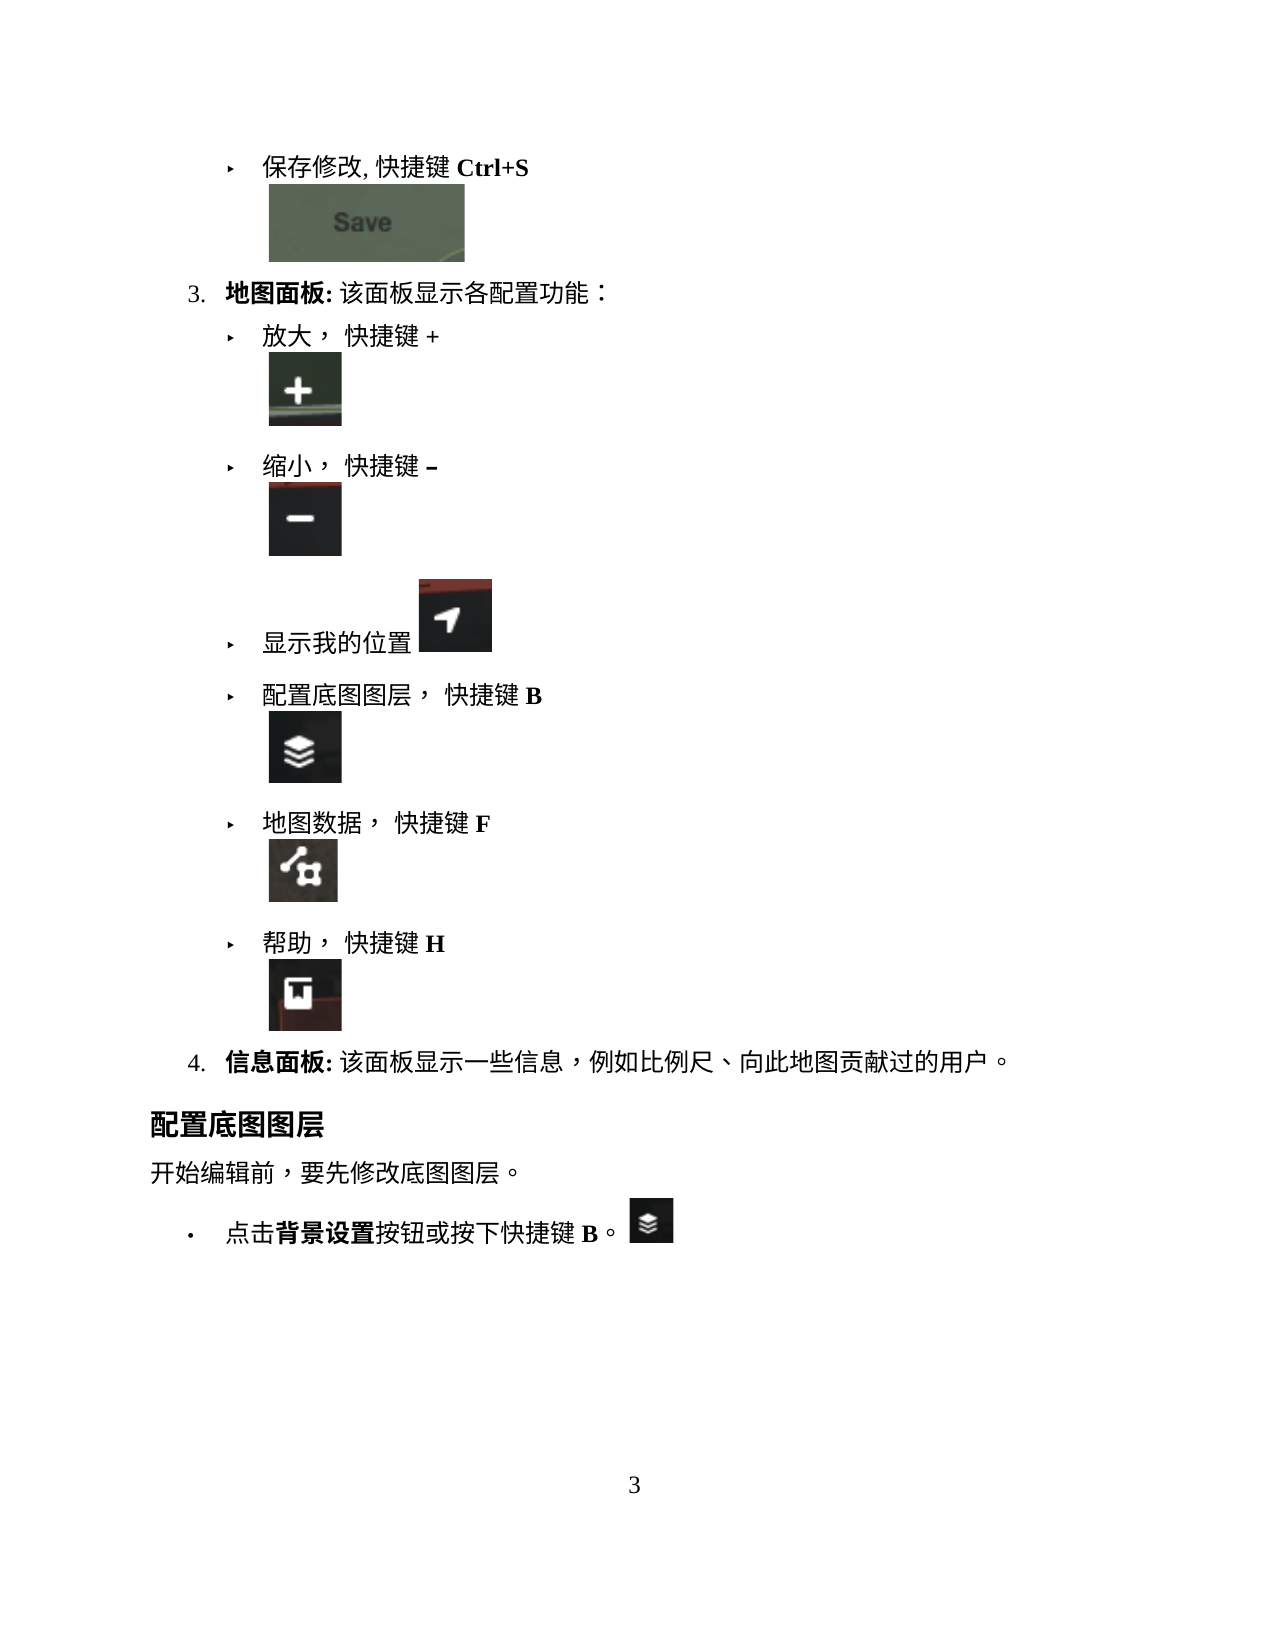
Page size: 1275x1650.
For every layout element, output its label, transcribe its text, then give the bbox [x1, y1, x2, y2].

list 帮助， 快捷键 H [225, 925, 1125, 1036]
list 放大， 快捷键 + [225, 318, 1125, 431]
list 地图数据， 快捷键 F [225, 806, 1125, 907]
list 保存修改, 快捷键 Ctrl+S [225, 150, 1125, 267]
picture [268, 352, 342, 426]
picture [268, 482, 342, 556]
list 地图面板: 该面板显示各配置功能： [187, 276, 1125, 309]
picture [629, 1198, 674, 1243]
list 信息面板: 该面板显示一些信息，例如比例尺、向此地图贡献过的用户。 [187, 1045, 1125, 1079]
picture [268, 959, 342, 1031]
picture [268, 711, 342, 783]
list 显示我的位置 [225, 579, 1125, 659]
text 开始编辑前，要先修改底图图层。 [150, 1156, 1125, 1190]
list 点击背景设置按钮或按下快捷键 B。 [187, 1199, 1125, 1250]
subtitle 配置底图图层 [150, 1104, 1125, 1143]
list 配置底图图层， 快捷键 B [225, 677, 1125, 788]
picture [418, 579, 492, 652]
list 缩小， 快捷键 – [225, 449, 1125, 561]
picture [268, 839, 338, 902]
picture [268, 184, 465, 262]
